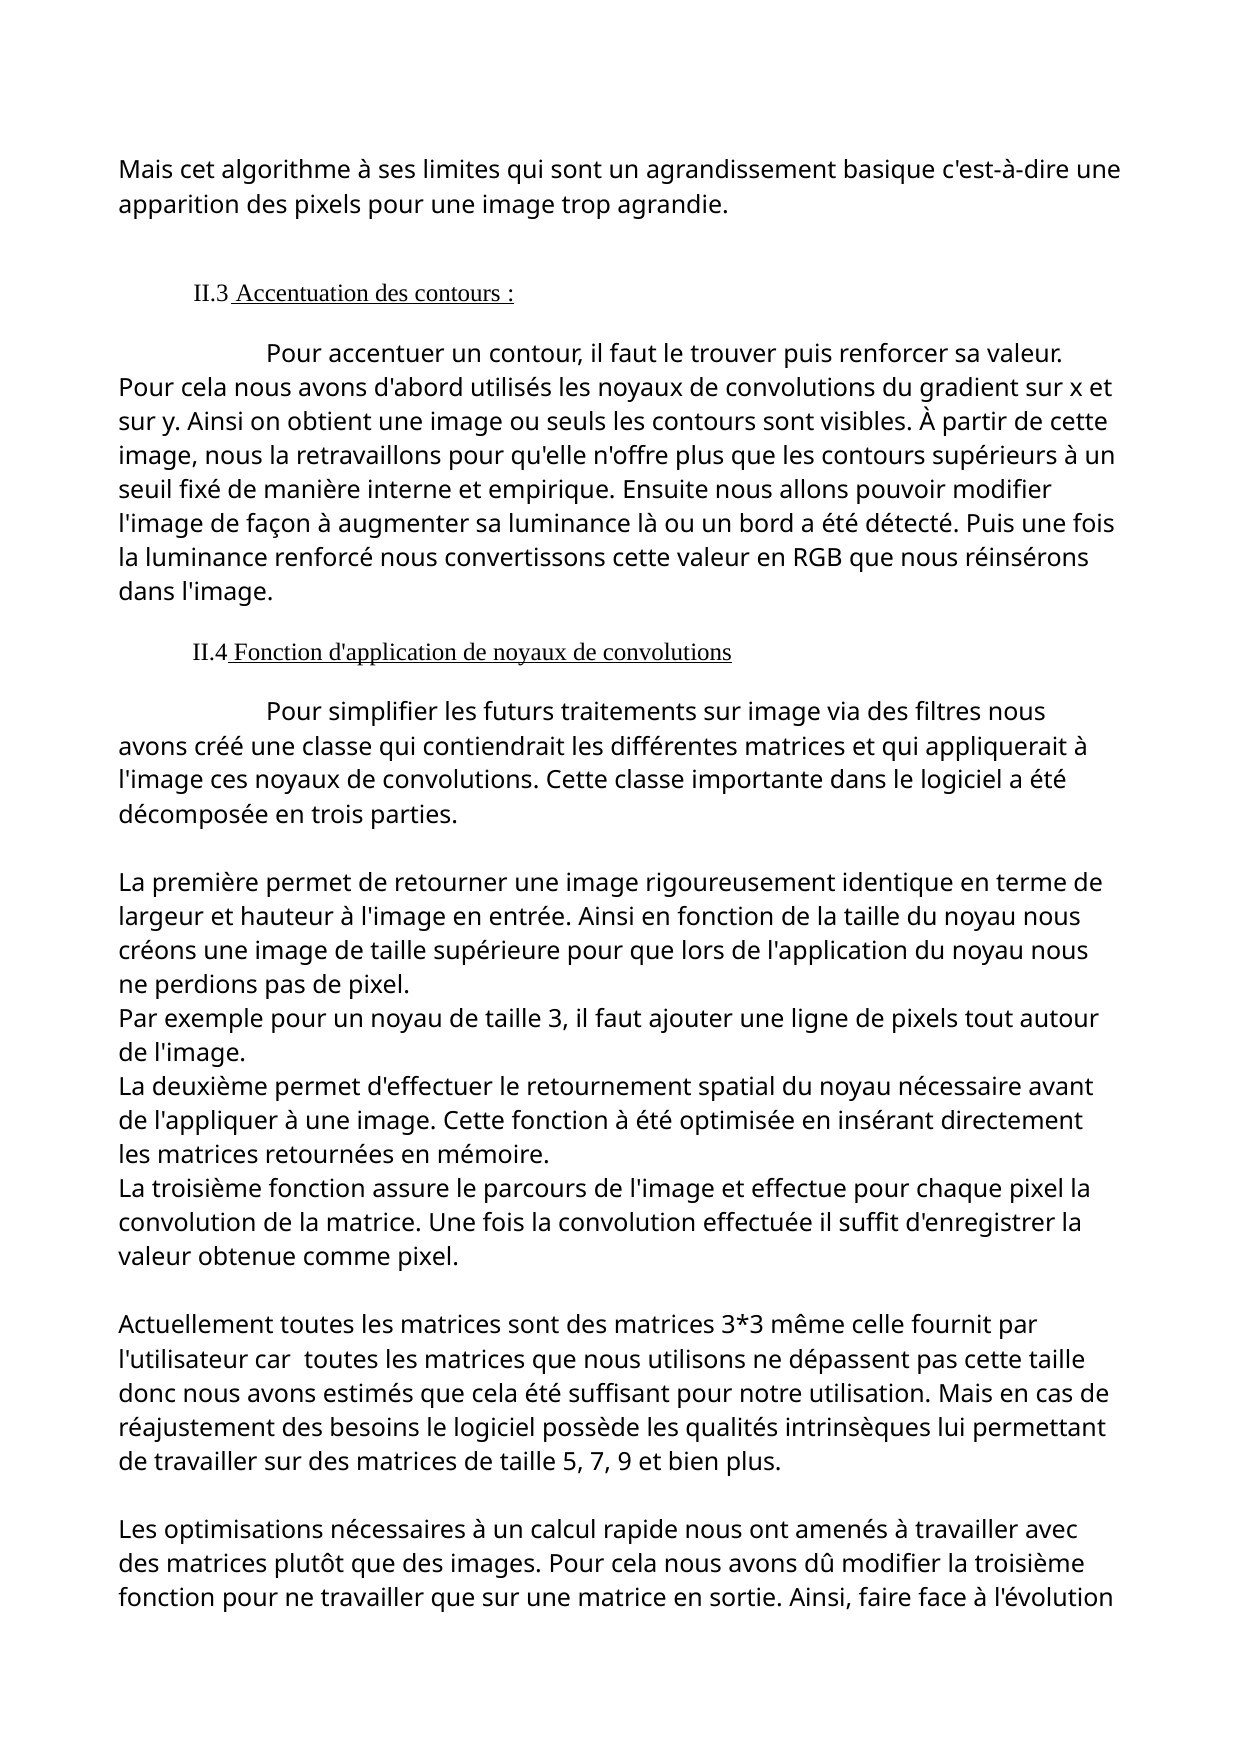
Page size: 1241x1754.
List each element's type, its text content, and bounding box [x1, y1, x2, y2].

text Pour simplifier les futurs traitements sur image via des filtres nous avons créé une classe qui contiendrait les différentes matrices et qui appliquerait à l'image ces noyaux de convolutions. Cette classe importante dans le logiciel a été décomposée en trois parties. [118, 694, 1122, 830]
text La deuxième permet d'effectuer le retournement spatial du noyau nécessaire avant de l'appliquer à une image. Cette fonction à été optimisée en insérant directement les matrices retournées en mémoire. [118, 1069, 1122, 1171]
list Accentuation des contours : [193, 278, 1122, 307]
text Actuellement toutes les matrices sont des matrices 3*3 même celle fournit par l'utilisateur car toutes les matrices que nous utilisons ne dépassent pas cette taille donc nous avons estimés que cela été suffisant pour notre utilisation. Mais en cas de réajustement des besoins le logiciel possède les qualités intrinsèques lui permettant de travailler sur des matrices de taille 5, 7, 9 et bien plus. [118, 1307, 1122, 1477]
text Par exemple pour un noyau de taille 3, il faut ajouter une ligne de pixels tout autour de l'image. [118, 1001, 1122, 1069]
text La troisième fonction assure le parcours de l'image et effectue pour chaque pixel la convolution de la matrice. Une fois la convolution effectuée il suffit d'enregistrer la valeur obtenue comme pixel. [118, 1171, 1122, 1273]
text Mais cet algorithme à ses limites qui sont un agrandissement basique c'est-à-dire une apparition des pixels pour une image trop agrandie. [118, 152, 1122, 220]
text Les optimisations nécessaires à un calcul rapide nous ont amenés à travailler avec des matrices plutôt que des images. Pour cela nous avons dû modifier la troisième fonction pour ne travailler que sur une matrice en sortie. Ainsi, faire face à l'évolution [118, 1512, 1122, 1614]
text II.4 Fonction d'application de noyaux de convolutions [118, 637, 1122, 665]
text La première permet de retourner une image rigoureusement identique en terme de largeur et hauteur à l'image en entrée. Ainsi en fonction de la taille du noyau nous créons une image de taille supérieure pour que lors de l'application du noyau nous ne perdions pas de pixel. [118, 864, 1122, 1001]
text Pour accentuer un contour, il faut le trouver puis renforcer sa valeur. Pour cela nous avons d'abord utilisés les noyaux de convolutions du gradient sur x et sur y. Ainsi on obtient une image ou seuls les contours sont visibles. À partir de cette image, nous la retravaillons pour qu'elle n'offre plus que les contours supérieurs à un seuil fixé de manière interne et empirique. Ensuite nous allons pouvoir modifier l'image de façon à augmenter sa luminance là ou un bord a été détecté. Puis une fois la luminance renforcé nous convertissons cette valeur en RGB que nous réinsérons dans l'image. [118, 335, 1122, 608]
